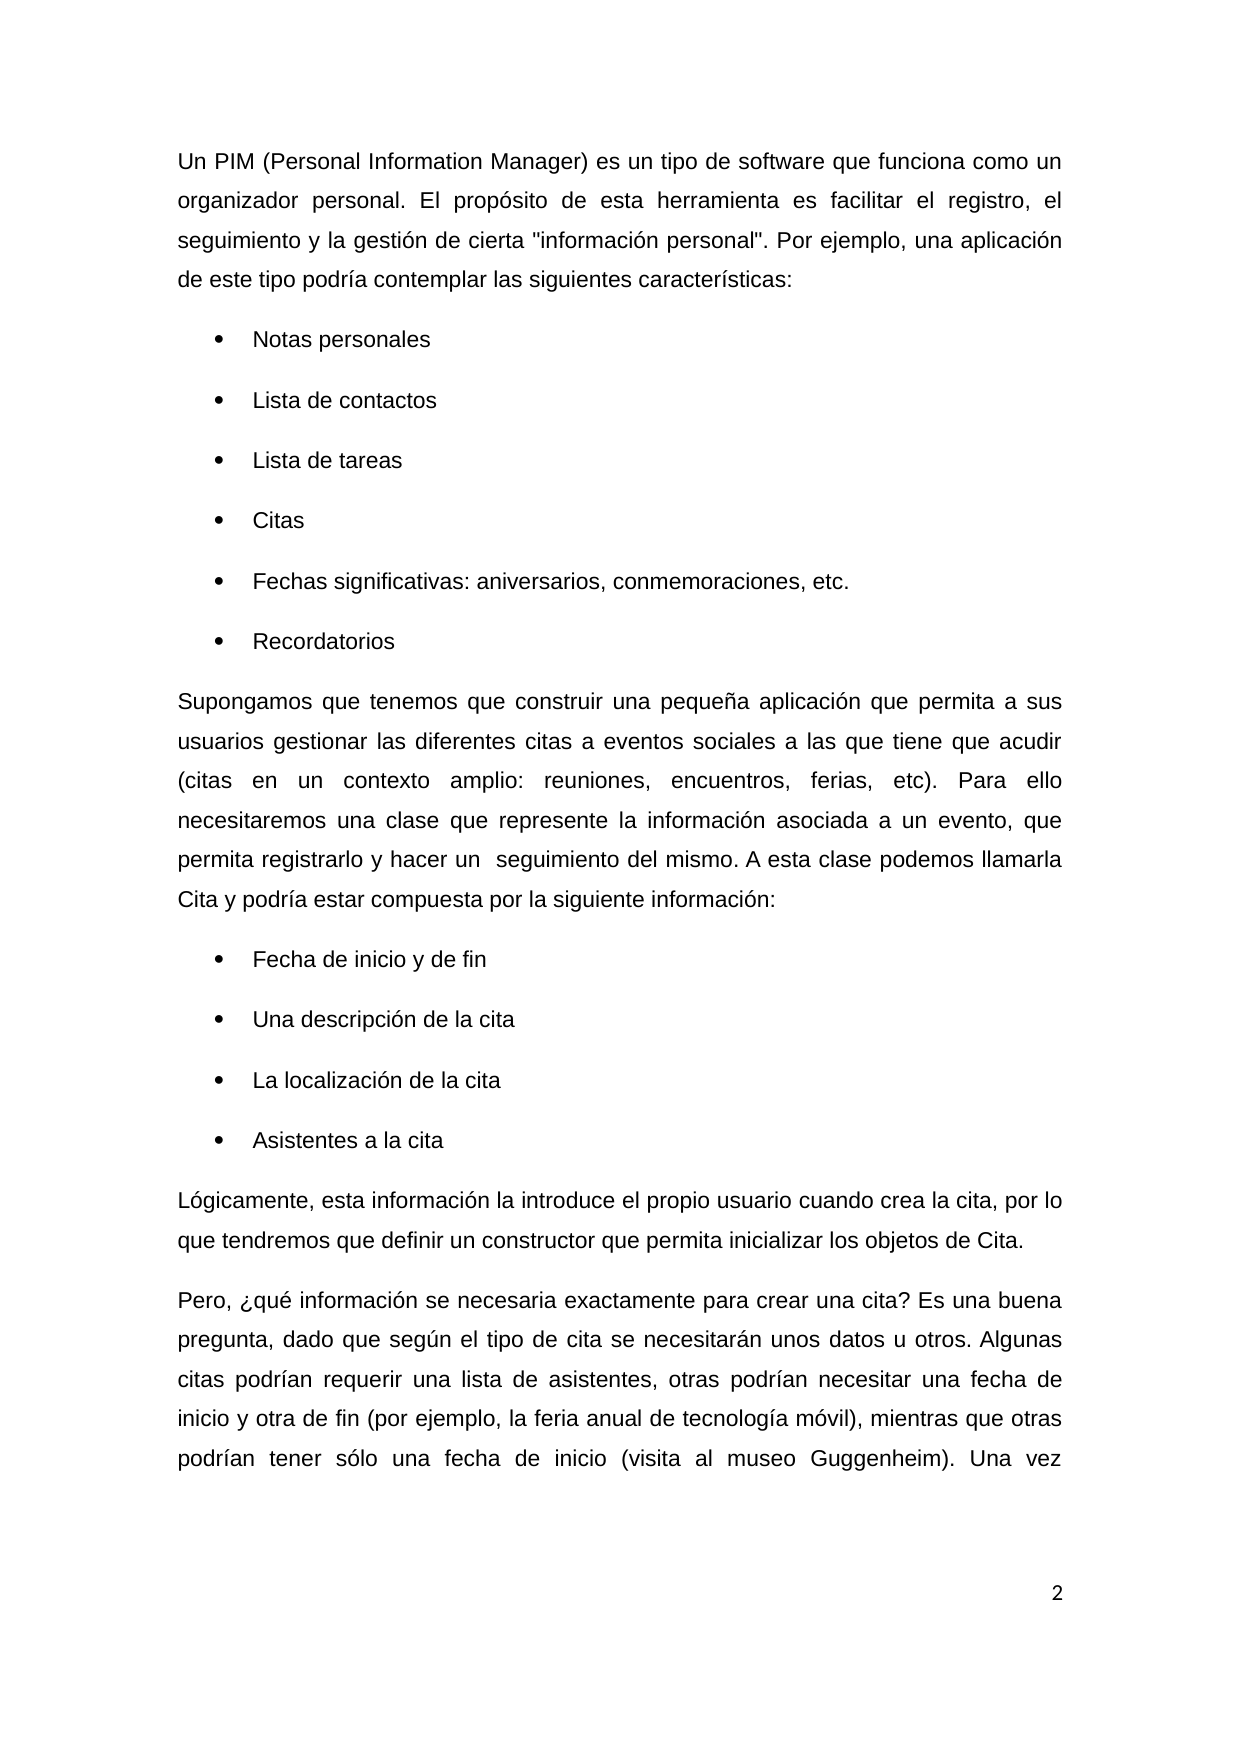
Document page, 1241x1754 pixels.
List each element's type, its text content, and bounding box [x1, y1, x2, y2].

list La localización de la cita [215, 1067, 1063, 1093]
list Recordatorios [215, 628, 1063, 654]
text Un PIM (Personal Information Manager) es un tipo de software que funciona como un organizador personal. El propósito de esta herramienta es facilitar el registro, el seguimiento y la gestión de cierta "información personal". Por ejemplo, una aplicación de este tipo podría contemplar las siguientes características: [177, 148, 1063, 292]
list Fechas significativas: aniversarios, conmemoraciones, etc. [215, 568, 1063, 594]
list Una descripción de la cita [215, 1006, 1063, 1033]
text Lógicamente, esta información la introduce el propio usuario cuando crea la cita, por lo que tendremos que definir un constructor que permita inicializar los objetos de Cita. [177, 1187, 1063, 1253]
list Lista de contactos [215, 387, 1063, 413]
list Lista de tareas [215, 447, 1063, 473]
list Asistentes a la cita [215, 1127, 1063, 1153]
list Notas personales [215, 326, 1063, 353]
text Supongamos que tenemos que construir una pequeña aplicación que permita a sus usuarios gestionar las diferentes citas a eventos sociales a las que tiene que acudir (citas en un contexto amplio: reuniones, encuentros, ferias, etc). Para ello necesitaremos una clase que represente la información asociada a un evento, que permita registrarlo y hacer un seguimiento del mismo. A esta clase podemos llamarla Cita y podría estar compuesta por la siguiente información: [177, 688, 1063, 912]
list Fecha de inicio y de fin [215, 946, 1063, 972]
text Pero, ¿qué información se necesaria exactamente para crear una cita? Es una buena pregunta, dado que según el tipo de cita se necesitarán unos datos u otros. Algunas citas podrían requerir una lista de asistentes, otras podrían necesitar una fecha de inicio y otra de fin (por ejemplo, la feria anual de tecnología móvil), mientras que otras podrían tener sólo una fecha de inicio (visita al museo Guggenheim). Una vez [177, 1287, 1063, 1471]
list Citas [215, 507, 1063, 534]
